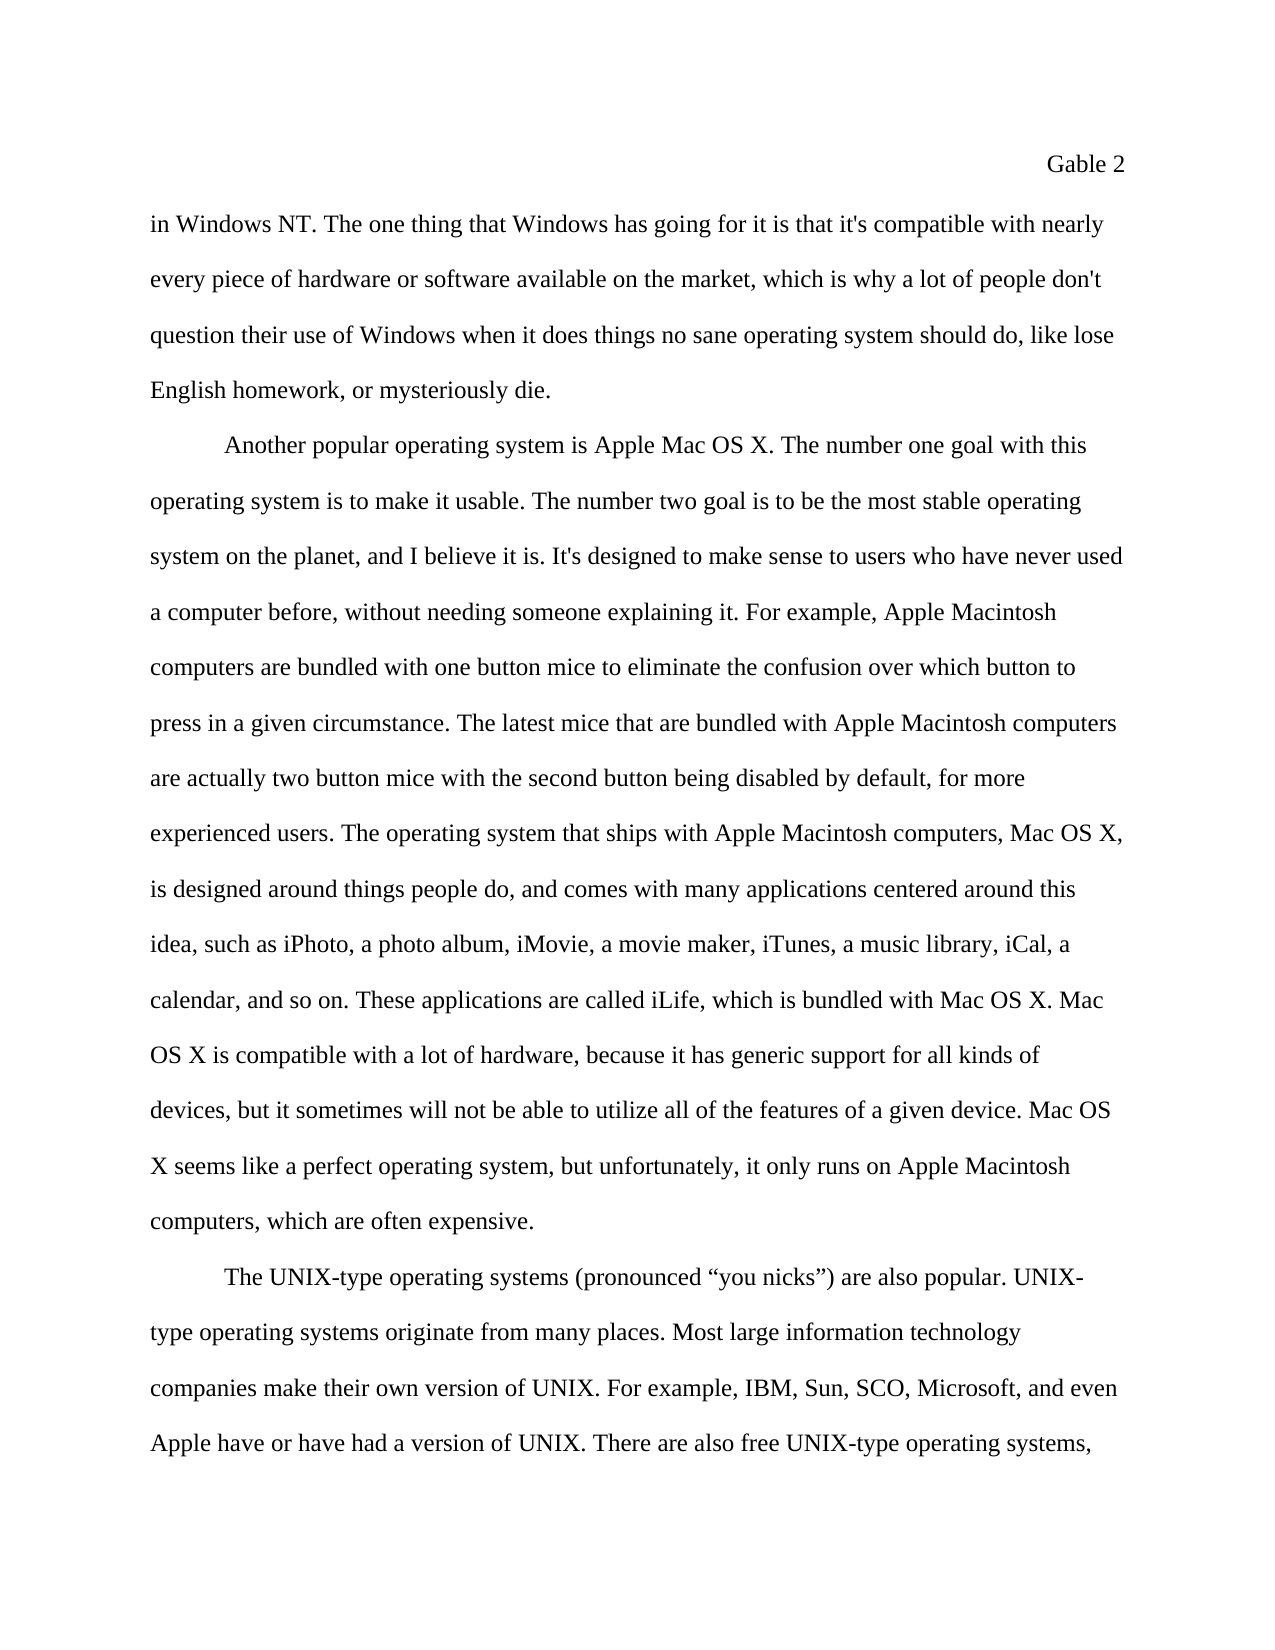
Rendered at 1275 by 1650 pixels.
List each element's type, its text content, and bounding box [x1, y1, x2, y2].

text Another popular operating system is Apple Mac OS X. The number one goal with this operating system is to make it usable. The number two goal is to be the most stable operating system on the planet, and I believe it is. It's designed to make sense to users who have never used a computer before, without needing someone explaining it. For example, Apple Macintosh computers are bundled with one button mice to eliminate the confusion over which button to press in a given circumstance. The latest mice that are bundled with Apple Macintosh computers are actually two button mice with the second button being disabled by default, for more experienced users. The operating system that ships with Apple Macintosh computers, Mac OS X, is designed around things people do, and comes with many applications centered around this idea, such as iPhoto, a photo album, iMovie, a movie maker, iTunes, a music library, iCal, a calendar, and so on. These applications are called iLife, which is bundled with Mac OS X. Mac OS X is compatible with a lot of hardware, because it has generic support for all kinds of devices, but it sometimes will not be able to utilize all of the features of a given device. Mac OS X seems like a perfect operating system, but unfortunately, it only runs on Apple Macintosh computers, which are often expensive. [150, 432, 1125, 1235]
text The UNIX-type operating systems (pronounced “you nicks”) are also popular. UNIX-type operating systems originate from many places. Most large information technology companies make their own version of UNIX. For example, IBM, Sun, SCO, Microsoft, and even Apple have or have had a version of UNIX. There are also free UNIX-type operating systems, [150, 1263, 1125, 1457]
text in Windows NT. The one thing that Windows has going for it is that it's compatible with nearly every piece of hardware or software available on the market, which is why a lot of people don't question their use of Windows when it does things no sane operating system should do, like lose English homework, or mysteriously die. [150, 210, 1125, 404]
